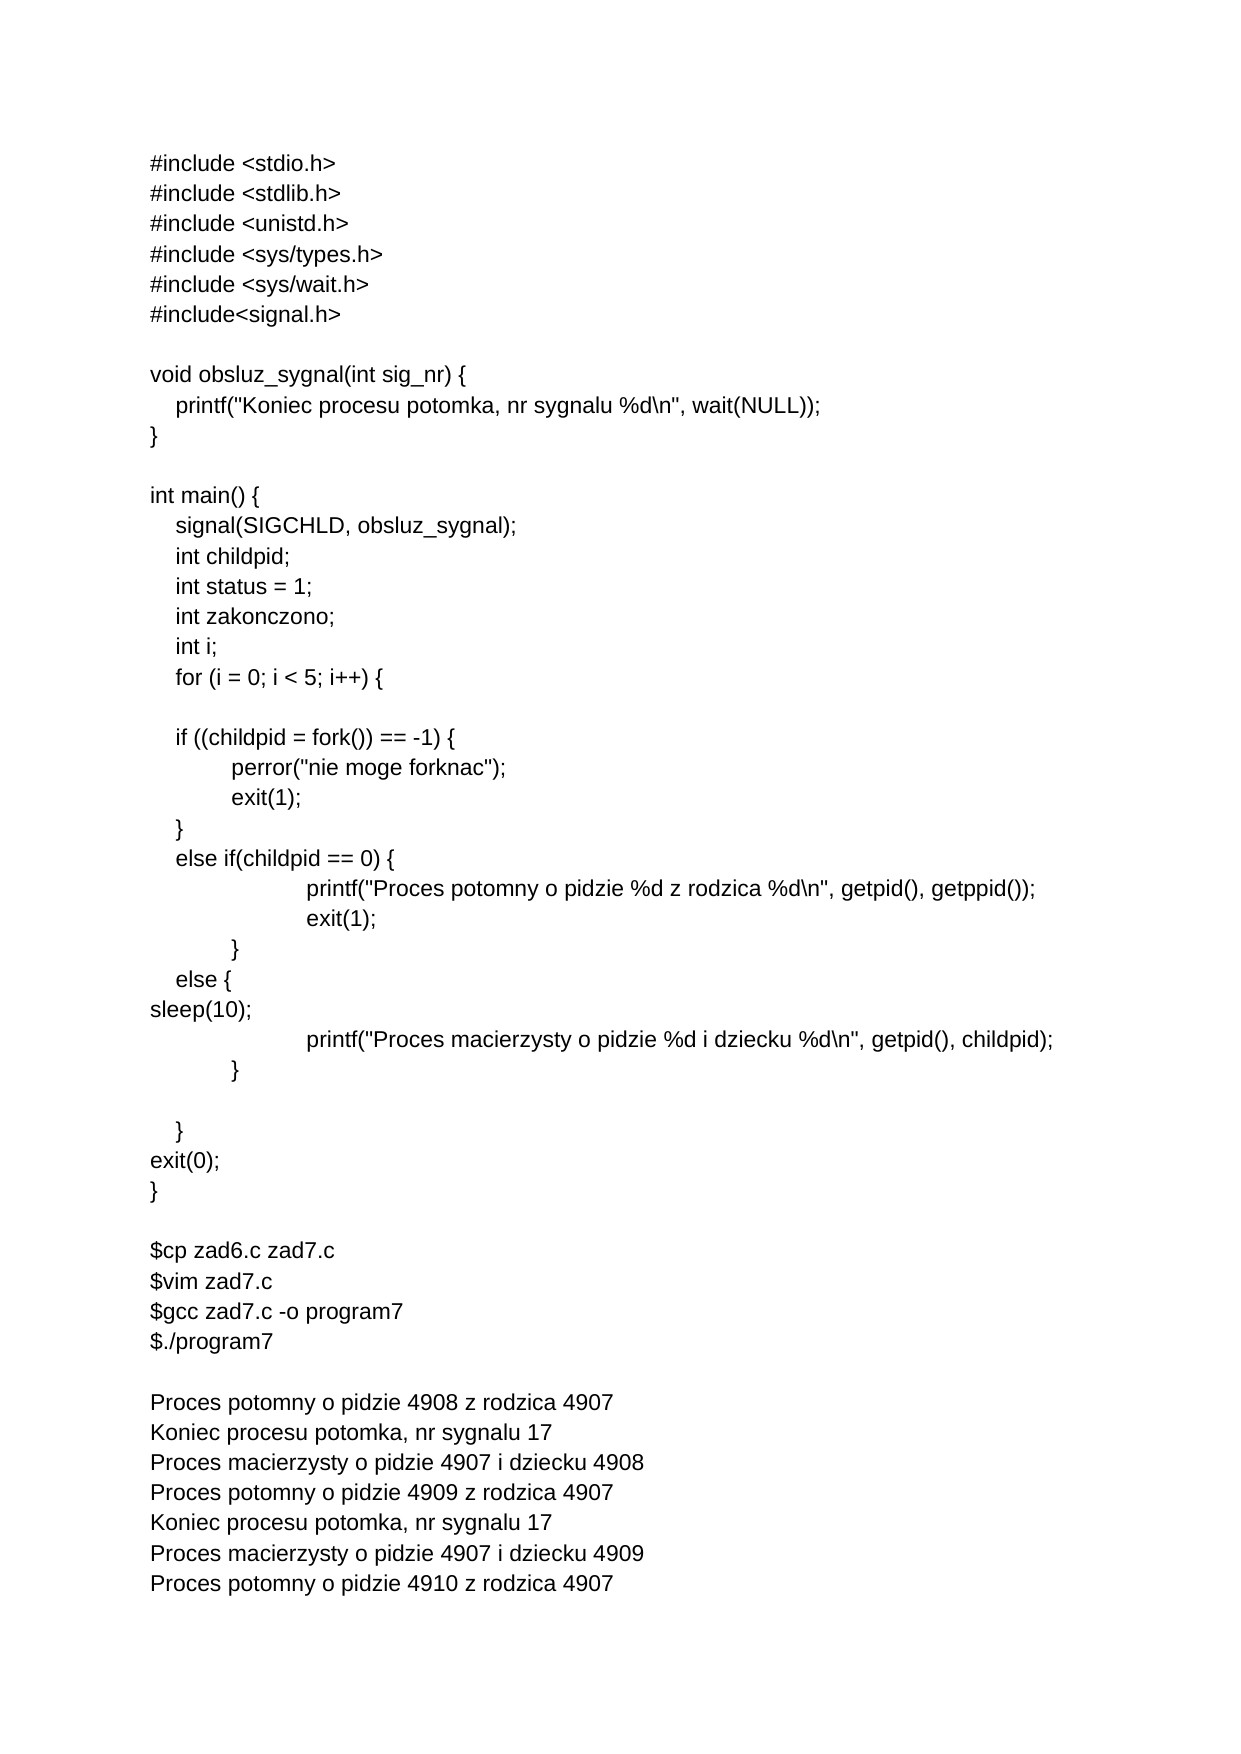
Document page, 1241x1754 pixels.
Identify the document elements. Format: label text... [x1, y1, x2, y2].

text Proces potomny o pidzie 4908 z rodzica 4907 [150, 1388, 1090, 1415]
text signal(SIGCHLD, obsluz_sygnal); [150, 512, 1090, 539]
text int childpid; [150, 543, 1090, 569]
text int zakonczono; [150, 603, 1090, 629]
text } [150, 1056, 1090, 1083]
text printf("Proces macierzysty o pidzie %d i dziecku %d\n", getpid(), childpid); [150, 1026, 1090, 1052]
text sleep(10); [150, 996, 1090, 1022]
text else { [150, 966, 1090, 992]
text Koniec procesu potomka, nr sygnalu 17 [150, 1509, 1090, 1536]
text Proces macierzysty o pidzie 4907 i dziecku 4909 [150, 1539, 1090, 1566]
text void obsluz_sygnal(int sig_nr) { [150, 361, 1090, 388]
text for (i = 0; i < 5; i++) { [150, 663, 1090, 690]
text $./program7 [150, 1328, 1090, 1354]
text $cp zad6.c zad7.c [150, 1237, 1090, 1264]
text #include<signal.h> [150, 301, 1090, 327]
text #include <sys/wait.h> [150, 271, 1090, 297]
text perror("nie moge forknac"); [150, 754, 1090, 781]
text } [150, 1177, 1090, 1203]
text $gcc zad7.c -o program7 [150, 1298, 1090, 1324]
text #include <stdlib.h> [150, 180, 1090, 207]
text else if(childpid == 0) { [150, 845, 1090, 871]
text } [150, 814, 1090, 841]
text int i; [150, 633, 1090, 660]
text Proces macierzysty o pidzie 4907 i dziecku 4908 [150, 1449, 1090, 1475]
text #include <stdio.h> [150, 150, 1090, 176]
text int main() { [150, 482, 1090, 509]
text exit(1); [150, 784, 1090, 811]
text #include <unistd.h> [150, 210, 1090, 237]
text printf("Koniec procesu potomka, nr sygnalu %d\n", wait(NULL)); [150, 392, 1090, 418]
text int status = 1; [150, 573, 1090, 599]
text $vim zad7.c [150, 1268, 1090, 1294]
text printf("Proces potomny o pidzie %d z rodzica %d\n", getpid(), getppid()); [150, 875, 1090, 901]
text Proces potomny o pidzie 4909 z rodzica 4907 [150, 1479, 1090, 1506]
text } [150, 422, 1090, 448]
text } [150, 935, 1090, 962]
text exit(0); [150, 1147, 1090, 1173]
text Proces potomny o pidzie 4910 z rodzica 4907 [150, 1570, 1090, 1596]
text exit(1); [150, 905, 1090, 932]
text Koniec procesu potomka, nr sygnalu 17 [150, 1419, 1090, 1445]
text #include <sys/types.h> [150, 241, 1090, 267]
text } [150, 1117, 1090, 1143]
text if ((childpid = fork()) == -1) { [150, 724, 1090, 750]
